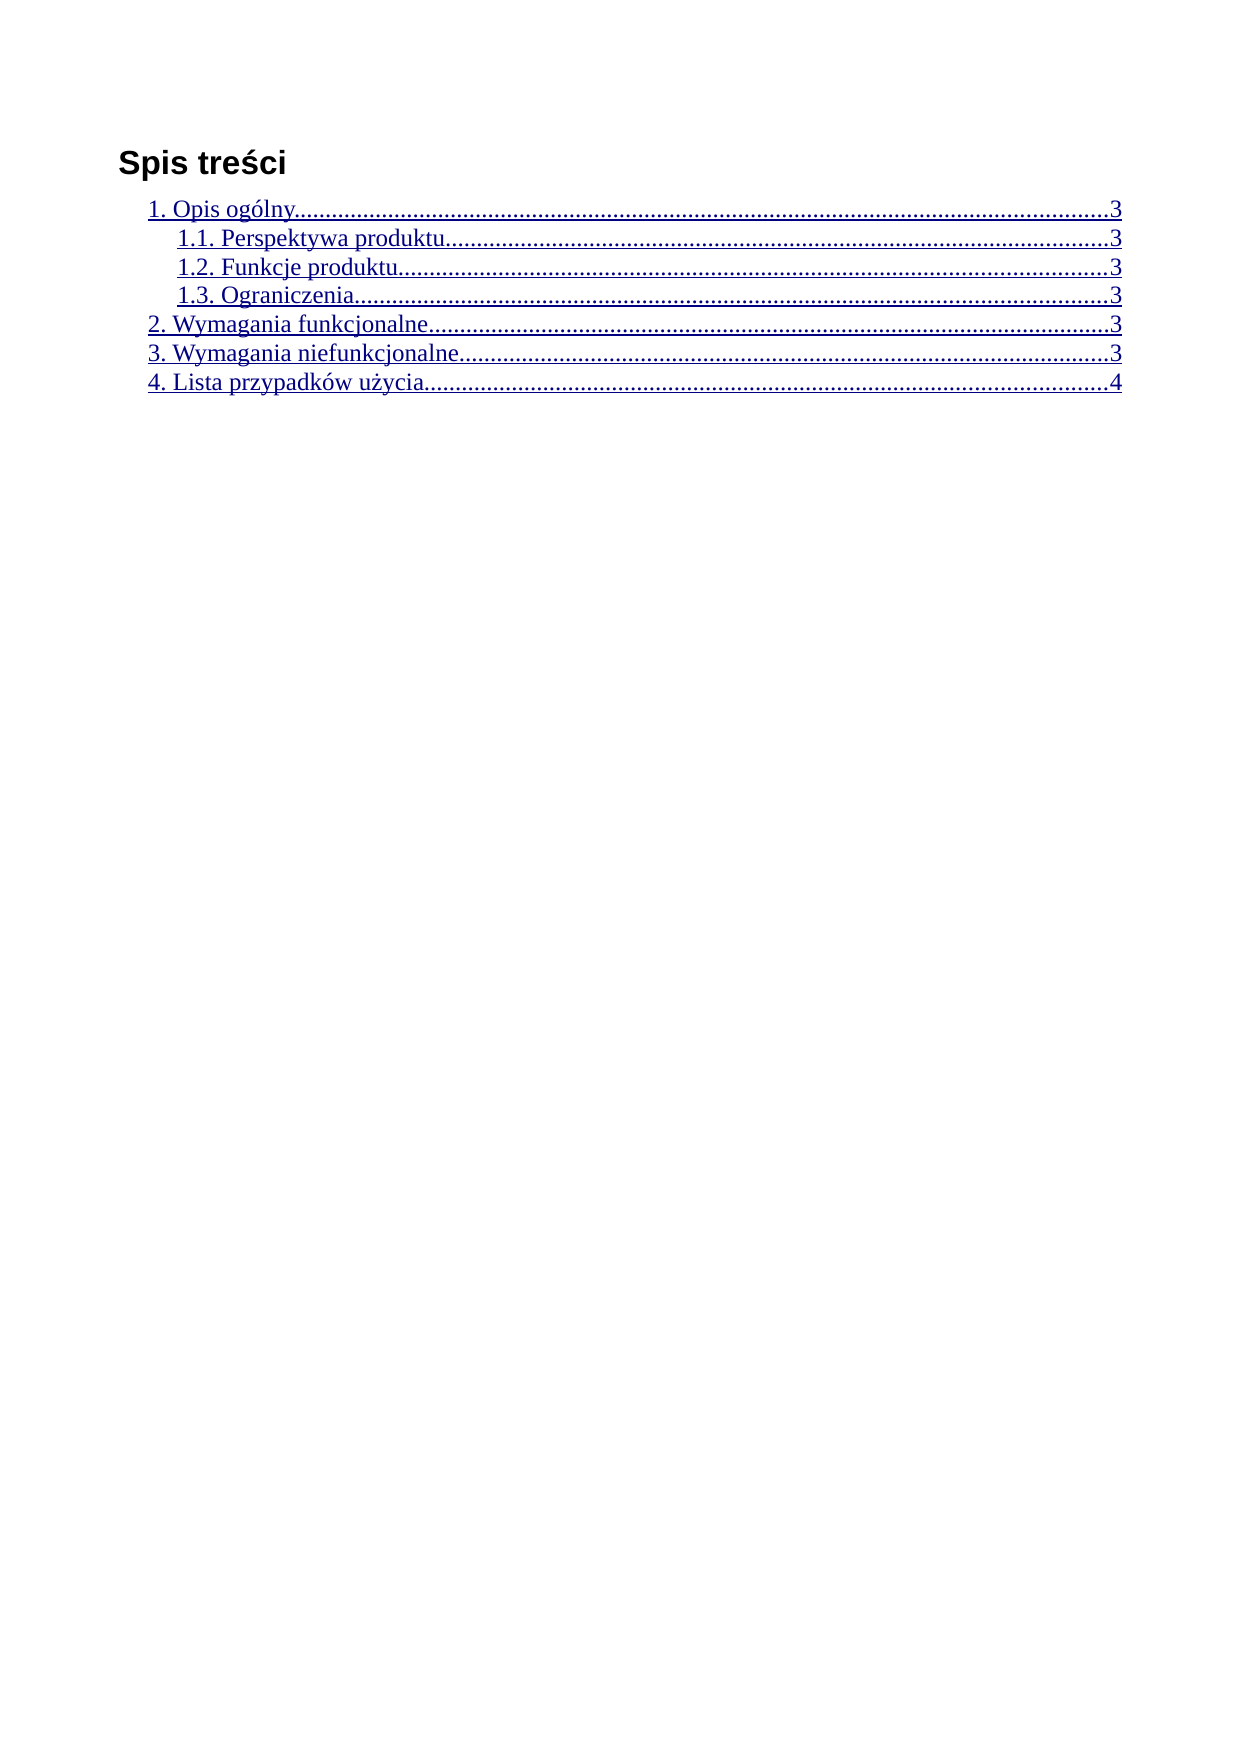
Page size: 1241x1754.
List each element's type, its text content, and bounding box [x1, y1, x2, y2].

text 4. Lista przypadków użycia 4 [148, 367, 1122, 392]
subtitle Spis treści [118, 143, 1122, 182]
text 1.3. Ograniczenia 3 [177, 280, 1122, 305]
text 1.2. Funkcje produktu 3 [177, 252, 1122, 277]
text 1. Opis ogólny. 3 [148, 194, 1122, 219]
text 3. Wymagania niefunkcjonalne 3 [148, 338, 1122, 363]
text 2. Wymagania funkcjonalne 3 [148, 309, 1122, 334]
text 1.1. Perspektywa produktu 3 [177, 223, 1122, 248]
